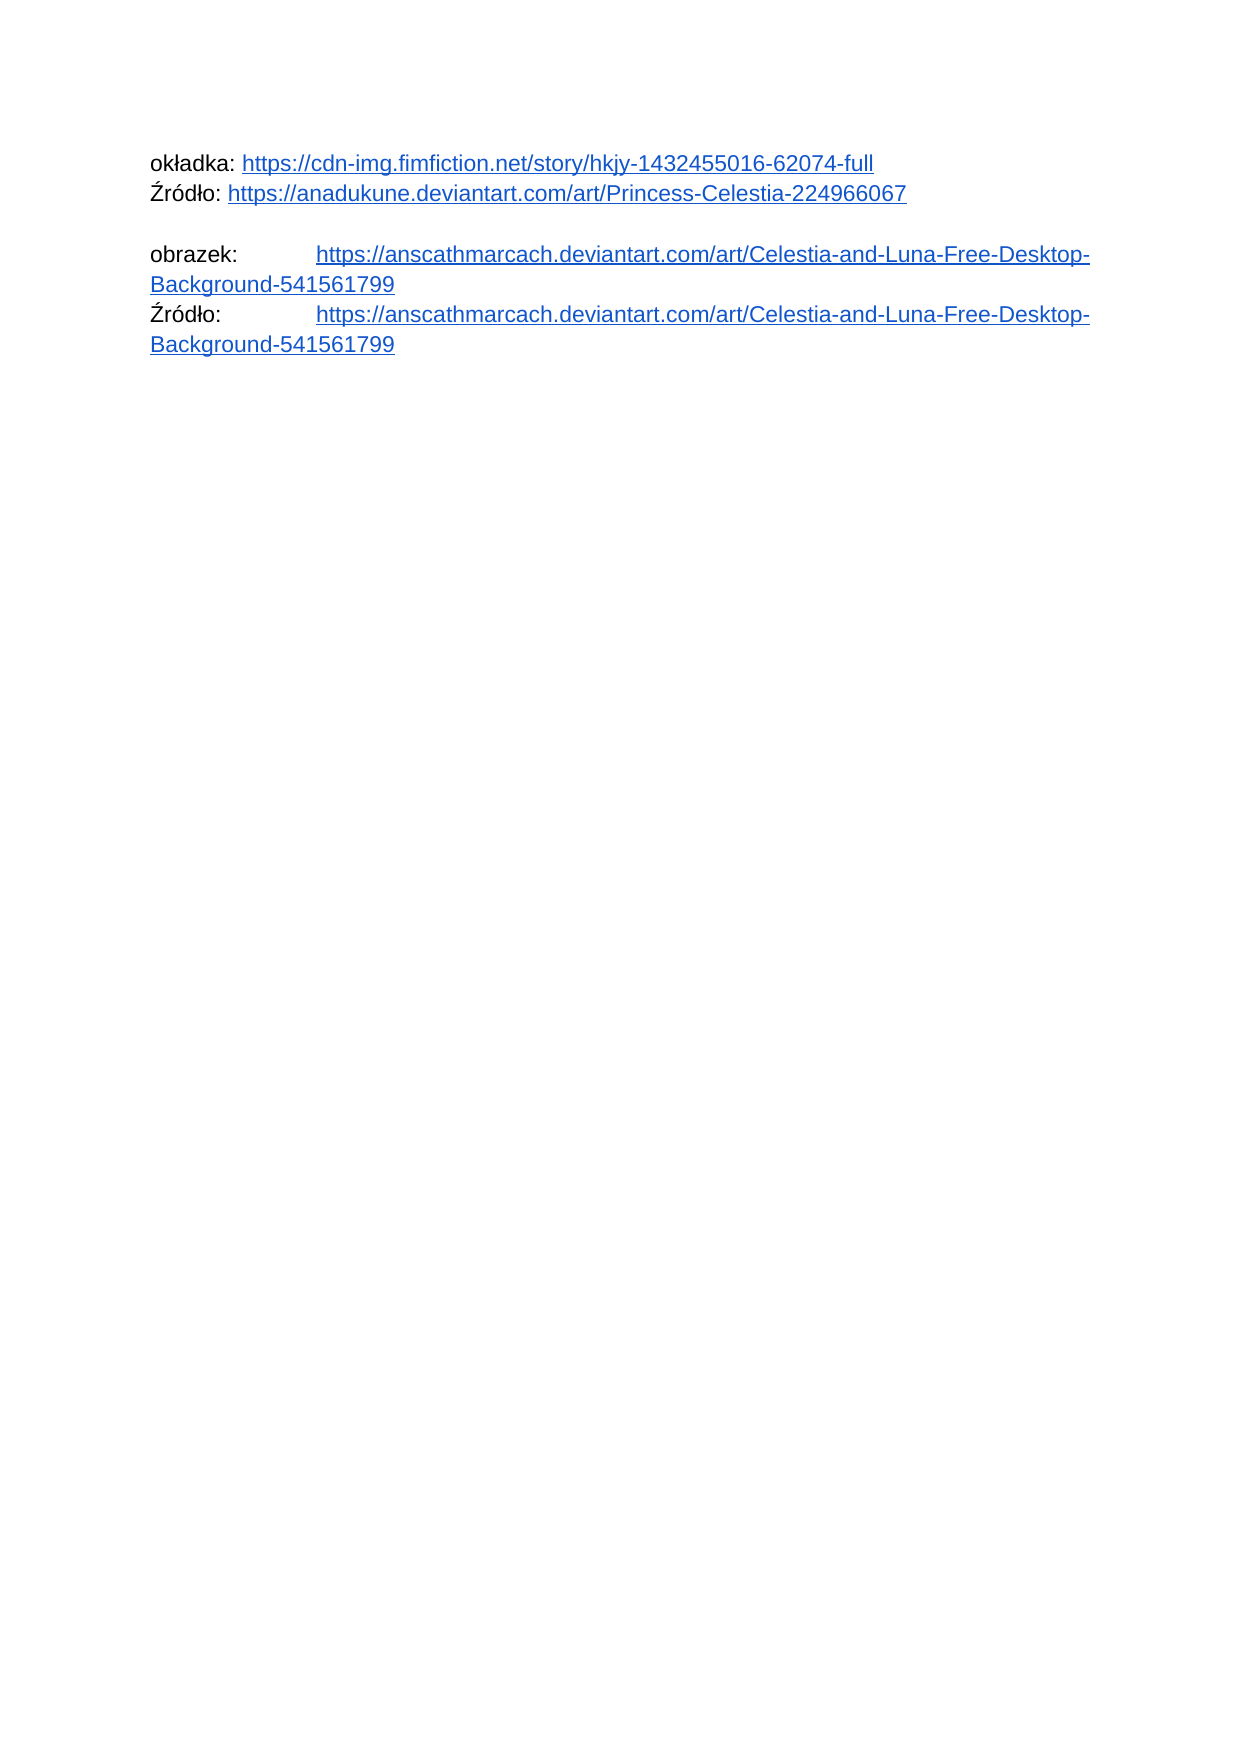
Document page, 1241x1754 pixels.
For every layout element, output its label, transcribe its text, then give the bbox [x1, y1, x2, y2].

text Źródło: https://anscathmarcach.deviantart.com/art/Celestia-and-Luna-Free-Desktop-Background-541561799 [150, 301, 1090, 358]
text obrazek: https://anscathmarcach.deviantart.com/art/Celestia-and-Luna-Free-Desktop-Background-541561799 [150, 241, 1090, 297]
text Źródło: https://anadukune.deviantart.com/art/Princess-Celestia-224966067 [150, 180, 1090, 207]
text okładka: https://cdn-img.fimfiction.net/story/hkjy-1432455016-62074-full [150, 150, 1090, 176]
